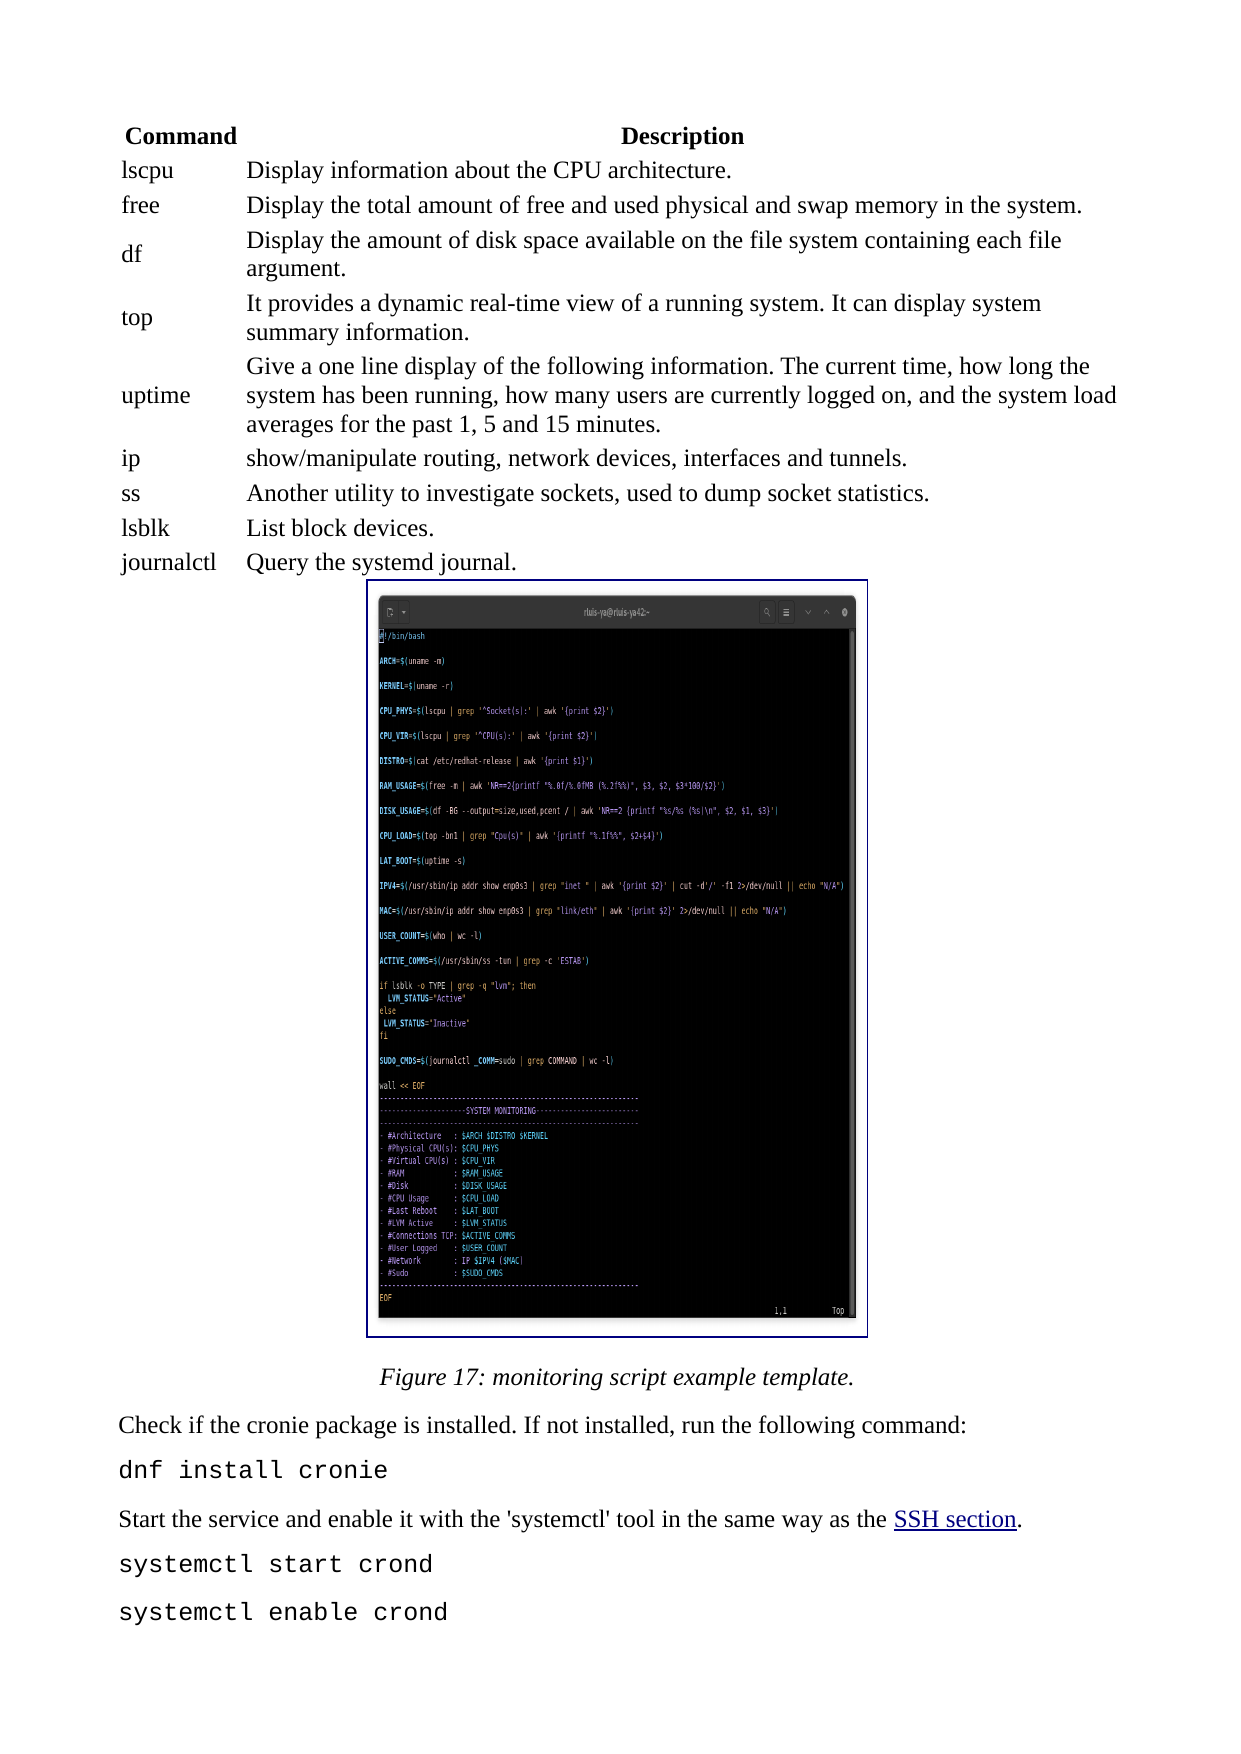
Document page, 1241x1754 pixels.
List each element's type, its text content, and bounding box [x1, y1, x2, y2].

table_cell ss [118, 475, 243, 510]
table_header Command [118, 118, 243, 153]
table_cell show/manipulate routing, network devices, interfaces and tunnels. [243, 441, 1122, 475]
table_cell Another utility to investigate sockets, used to dump socket statistics. [243, 475, 1122, 510]
table_cell Display information about the CPU architecture. [243, 153, 1122, 187]
table_cell journalctl [118, 544, 243, 579]
table_cell lsblk [118, 510, 243, 544]
table_cell It provides a dynamic real-time view of a running system. It can display system summary information. [243, 285, 1122, 348]
text Figure 17: monitoring script example template. [118, 1362, 1122, 1391]
text Check if the cronie package is installed. If not installed, run the following command: [118, 1410, 1122, 1438]
table_cell Query the systemd journal. [243, 544, 1122, 579]
table_cell ip [118, 441, 243, 475]
table_cell top [118, 285, 243, 348]
table_cell Display the amount of disk space available on the file system containing each file argument. [243, 222, 1122, 285]
table_cell lscpu [118, 153, 243, 187]
text dnf install cronie [118, 1457, 1122, 1486]
text systemctl start crond [118, 1552, 1122, 1580]
table_cell List block devices. [243, 510, 1122, 544]
text systemctl enable crond [118, 1599, 1122, 1627]
picture [368, 581, 867, 1336]
table_cell Display the total amount of free and used physical and swap memory in the system. [243, 187, 1122, 222]
table_cell uptime [118, 349, 243, 441]
text Start the service and enable it with the 'systemctl' tool in the same way as the SSH section. [118, 1504, 1122, 1533]
table_cell free [118, 187, 243, 222]
table_cell df [118, 222, 243, 285]
table_cell Give a one line display of the following information. The current time, how long the system has been running, how many users are currently logged on, and the system load averages for the past 1, 5 and 15 minutes. [243, 349, 1122, 441]
table_header Description [243, 118, 1122, 153]
